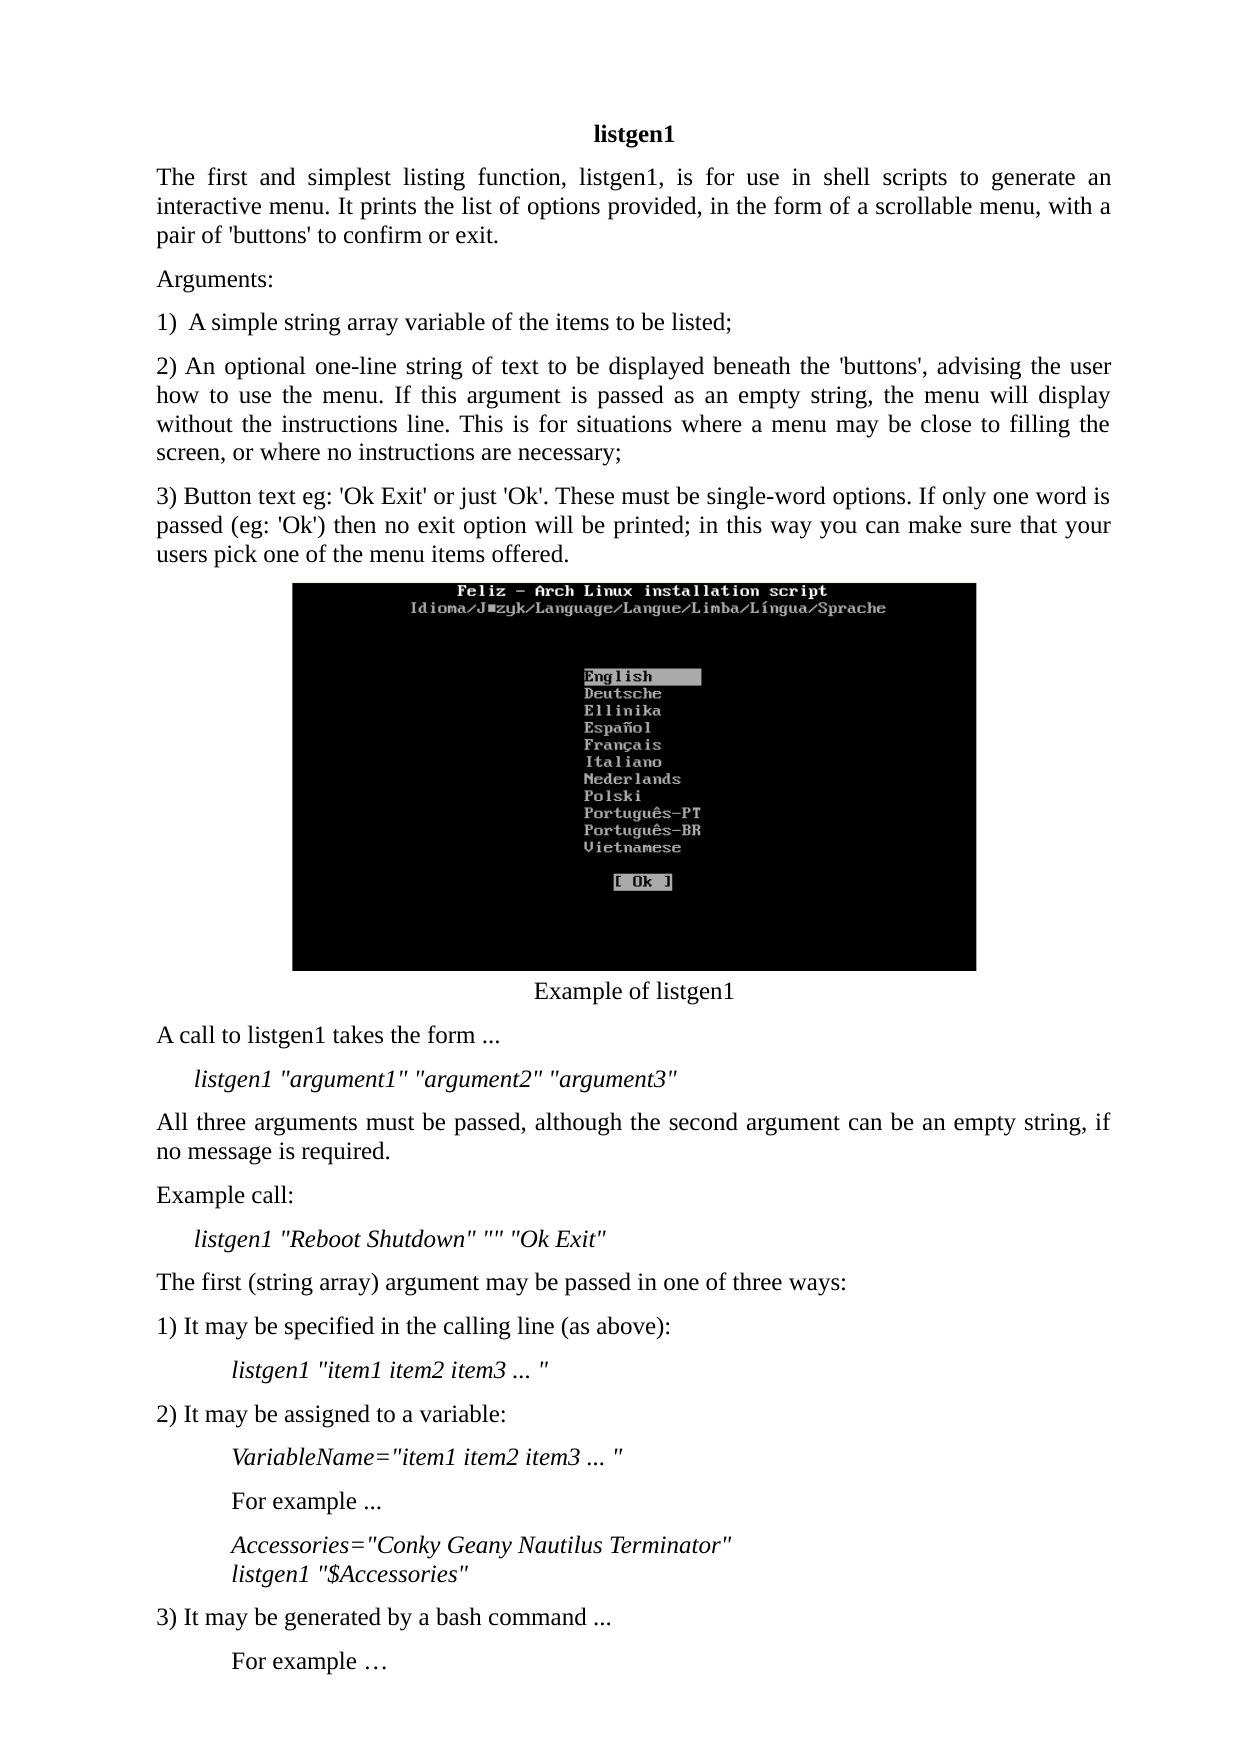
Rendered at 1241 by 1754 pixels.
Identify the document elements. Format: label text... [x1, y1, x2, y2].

subtitle listgen1 [156, 119, 1112, 147]
text 1) It may be specified in the calling line (as above): [156, 1311, 1112, 1340]
text Arguments: [156, 264, 1112, 292]
text listgen1 "$Accessories" [156, 1559, 1112, 1587]
text listgen1 "item1 item2 item3 ... " [156, 1355, 1112, 1384]
text 2) An optional one-line string of text to be displayed beneath the 'buttons', advising the user how to use the menu. If this argument is passed as an empty string, the menu will display without the instructions line. This is for situations where a menu may be close to filling the screen, or where no instructions are necessary; [156, 351, 1112, 466]
text A call to listgen1 takes the form ... [156, 1020, 1112, 1049]
text 1) A simple string array variable of the items to be listed; [156, 307, 1112, 336]
picture [292, 582, 977, 971]
text All three arguments must be passed, although the second argument can be an empty string, if no message is required. [156, 1107, 1112, 1165]
text Example of listgen1 [156, 976, 1112, 1005]
text 3) It may be generated by a bash command ... [156, 1602, 1112, 1631]
text listgen1 "Reboot Shutdown" "" "Ok Exit" [156, 1224, 1112, 1252]
text The first and simplest listing function, listgen1, is for use in shell scripts to generate an interactive menu. It prints the list of options provided, in the form of a scrollable menu, with a pair of 'buttons' to confirm or exit. [156, 162, 1112, 249]
text listgen1 "argument1" "argument2" "argument3" [156, 1064, 1112, 1092]
text The first (string array) argument may be passed in one of three ways: [156, 1267, 1112, 1296]
text For example … [156, 1646, 1112, 1675]
text Accessories="Conky Geany Nautilus Terminator" [156, 1530, 1112, 1559]
text VariableName="item1 item2 item3 ... " [156, 1442, 1112, 1471]
text Example call: [156, 1180, 1112, 1209]
text 3) Button text eg: 'Ok Exit' or just 'Ok'. These must be single-word options. If only one word is passed (eg: 'Ok') then no exit option will be printed; in this way you can make sure that your users pick one of the menu items offered. [156, 481, 1112, 567]
text For example ... [156, 1486, 1112, 1515]
text 2) It may be assigned to a variable: [156, 1399, 1112, 1427]
